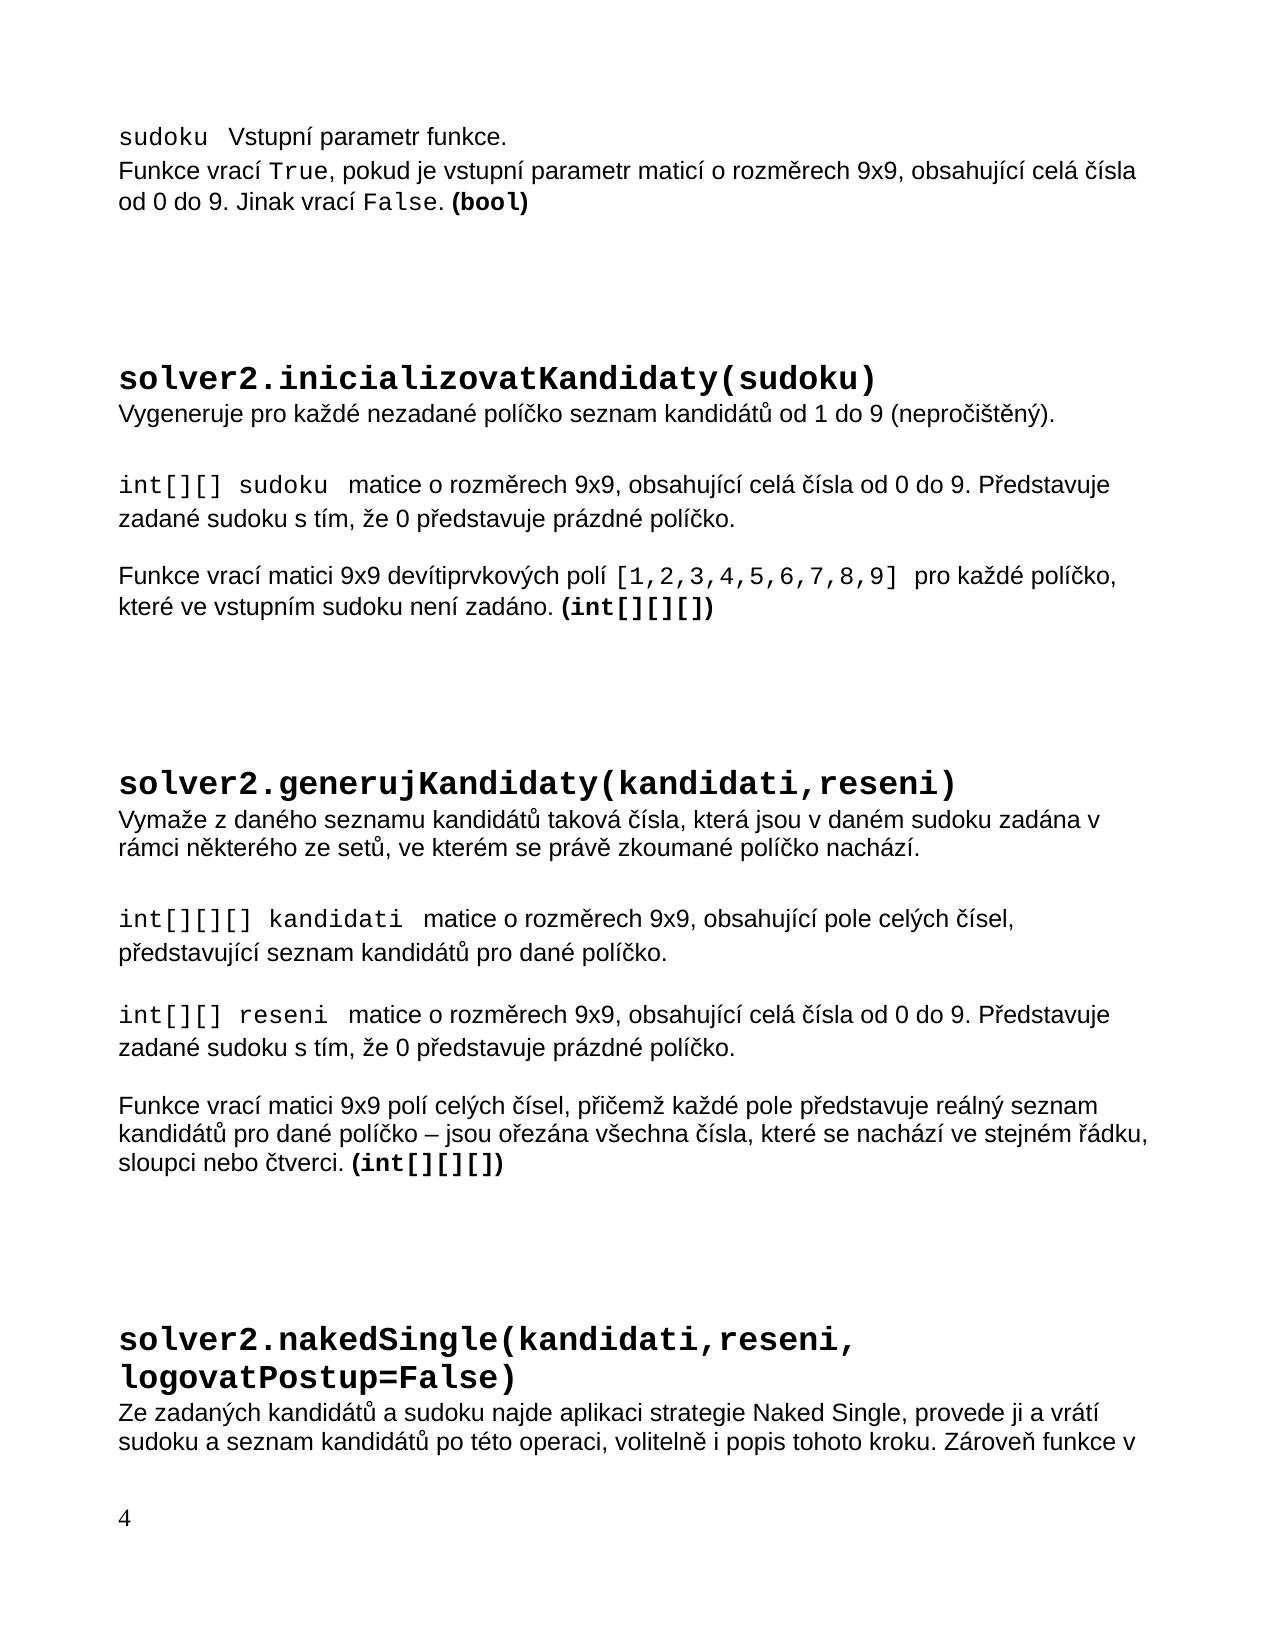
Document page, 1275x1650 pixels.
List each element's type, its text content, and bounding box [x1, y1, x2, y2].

text int[][] reseni matice o rozměrech 9x9, obsahující celá čísla od 0 do 9. Představuje zadané sudoku s tím, že 0 představuje prázdné políčko. [118, 995, 1157, 1062]
text solver2.inicializovatKandidaty(sudoku) [118, 362, 1157, 399]
text sudoku Vstupní parametr funkce. [118, 118, 1157, 156]
text Ze zadaných kandidátů a sudoku najde aplikaci strategie Naked Single, provede ji a vrátí sudoku a seznam kandidátů po této operaci, volitelně i popis tohoto kroku. Zároveň funkce v [118, 1398, 1157, 1456]
text Funkce vrací matici 9x9 polí celých čísel, přičemž každé pole představuje reálný seznam kandidátů pro dané políčko – jsou ořezána všechna čísla, které se nachází ve stejném řádku, sloupci nebo čtverci. (int[][][]) [118, 1091, 1157, 1179]
text solver2.nakedSingle(kandidati,reseni, [118, 1323, 1157, 1361]
text Funkce vrací matici 9x9 devítiprvkových polí [1,2,3,4,5,6,7,8,9] pro každé políčko, které ve vstupním sudoku není zadáno. (int[][][]) [118, 561, 1157, 623]
text solver2.generujKandidaty(kandidati,reseni) [118, 767, 1157, 805]
text logovatPostup=False) [118, 1361, 1157, 1398]
text int[][] sudoku matice o rozměrech 9x9, obsahující celá čísla od 0 do 9. Představuje zadané sudoku s tím, že 0 představuje prázdné políčko. [118, 466, 1157, 532]
text int[][][] kandidati matice o rozměrech 9x9, obsahující pole celých čísel, představující seznam kandidátů pro dané políčko. [118, 900, 1157, 967]
text Funkce vrací True, pokud je vstupní parametr maticí o rozměrech 9x9, obsahující celá čísla od 0 do 9. Jinak vrací False. (bool) [118, 156, 1157, 218]
text Vygeneruje pro každé nezadané políčko seznam kandidátů od 1 do 9 (nepročištěný). [118, 399, 1157, 428]
text Vymaže z daného seznamu kandidátů taková čísla, která jsou v daném sudoku zadána v rámci některého ze setů, ve kterém se právě zkoumané políčko nachází. [118, 805, 1157, 862]
